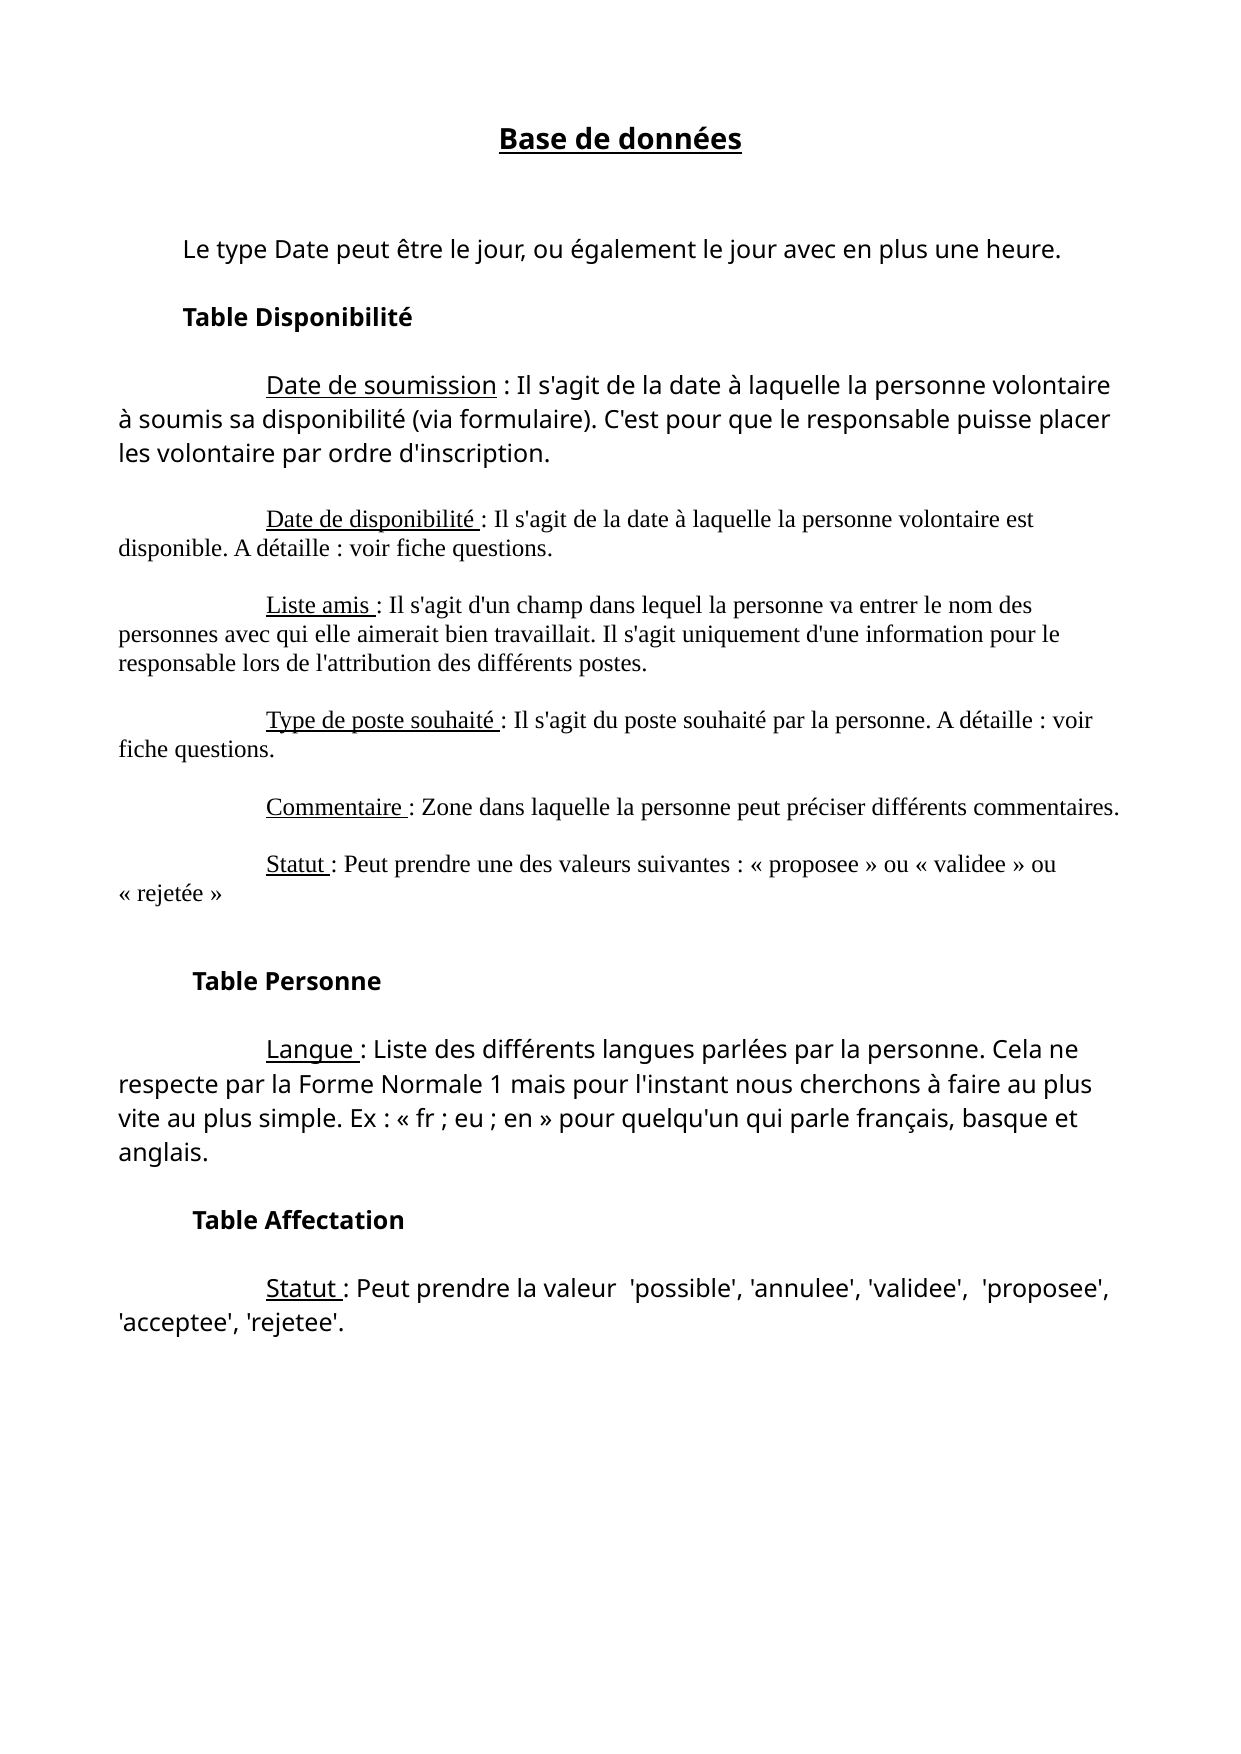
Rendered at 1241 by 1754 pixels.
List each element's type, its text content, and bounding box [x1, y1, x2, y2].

text Date de soumission : Il s'agit de la date à laquelle la personne volontaire à soumis sa disponibilité (via formulaire). C'est pour que le responsable puisse placer les volontaire par ordre d'inscription. [118, 368, 1122, 470]
text Table Affectation [118, 1202, 1122, 1237]
text Le type Date peut être le jour, ou également le jour avec en plus une heure. [118, 232, 1122, 266]
text Statut : Peut prendre la valeur 'possible', 'annulee', 'validee', 'proposee', 'acceptee', 'rejetee'. [118, 1271, 1122, 1339]
text Commentaire : Zone dans laquelle la personne peut préciser différents commentaires. [118, 792, 1122, 820]
text Table Personne [118, 964, 1122, 998]
text Date de disponibilité : Il s'agit de la date à laquelle la personne volontaire est disponible. A détaille : voir fiche questions. [118, 504, 1122, 562]
text Base de données [118, 118, 1122, 158]
text Type de poste souhaité : Il s'agit du poste souhaité par la personne. A détaille : voir fiche questions. [118, 705, 1122, 763]
text Liste amis : Il s'agit d'un champ dans lequel la personne va entrer le nom des personnes avec qui elle aimerait bien travaillait. Il s'agit uniquement d'une information pour le responsable lors de l'attribution des différents postes. [118, 590, 1122, 677]
text Statut : Peut prendre une des valeurs suivantes : « proposee » ou « validee » ou « rejetée » [118, 849, 1122, 907]
text Table Disponibilité [118, 300, 1122, 334]
text Langue : Liste des différents langues parlées par la personne. Cela ne respecte par la Forme Normale 1 mais pour l'instant nous cherchons à faire au plus vite au plus simple. Ex : « fr ; eu ; en » pour quelqu'un qui parle français, basque et anglais. [118, 1032, 1122, 1168]
